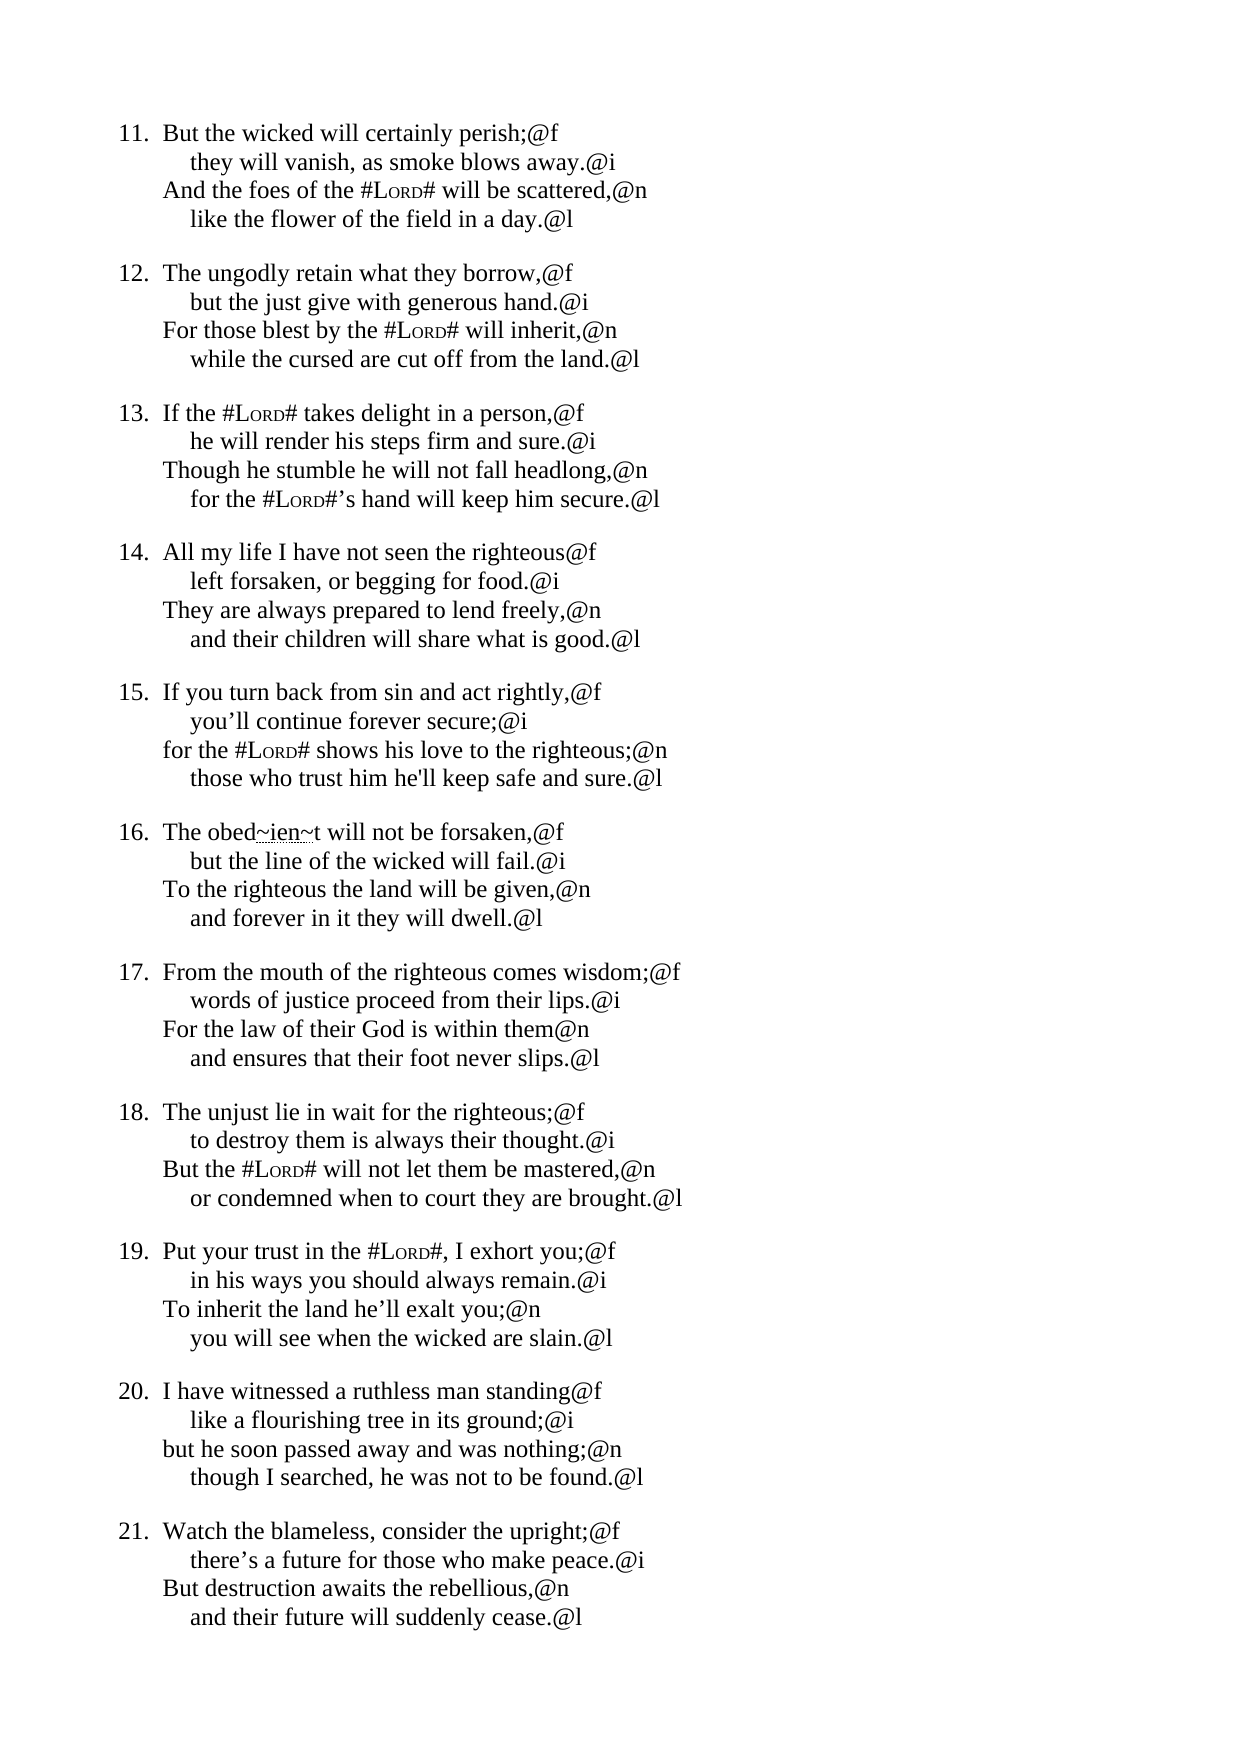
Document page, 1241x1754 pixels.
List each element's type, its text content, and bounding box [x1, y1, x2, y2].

text left forsaken, or begging for food.@i [171, 566, 1122, 595]
text and ensures that their foot never slips.@l [171, 1043, 1122, 1072]
text And the foes of the #Lord# will be scattered,@n [162, 176, 1122, 204]
text to destroy them is always their thought.@i [171, 1125, 1122, 1154]
text 18. The unjust lie in wait for the righteous;@f [118, 1097, 1122, 1125]
text or condemned when to court they are brought.@l [171, 1183, 1122, 1212]
text But the #Lord# will not let them be mastered,@n [162, 1154, 1122, 1183]
text Though he stumble he will not fall headlong,@n [162, 455, 1122, 484]
text like the flower of the field in a day.@l [171, 204, 1122, 233]
text 17. From the mouth of the righteous comes wisdom;@f [118, 957, 1122, 986]
text like a flourishing tree in its ground;@i [171, 1405, 1122, 1434]
text you’ll continue forever secure;@i [171, 706, 1122, 735]
text 14. All my life I have not seen the righteous@f [118, 537, 1122, 566]
text and their children will share what is good.@l [171, 624, 1122, 652]
text 13. If the #Lord# takes delight in a person,@f [118, 398, 1122, 426]
text 21. Watch the blameless, consider the upright;@f [118, 1516, 1122, 1545]
text 16. The obed~ien~t will not be forsaken,@f [118, 817, 1122, 846]
text 20. I have witnessed a ruthless man standing@f [118, 1376, 1122, 1405]
text For the law of their God is within them@n [162, 1014, 1122, 1043]
text you will see when the wicked are slain.@l [171, 1323, 1122, 1351]
text 11. But the wicked will certainly perish;@f [118, 118, 1122, 147]
text there’s a future for those who make peace.@i [171, 1545, 1122, 1573]
text for the #Lord#’s hand will keep him secure.@l [171, 484, 1122, 513]
text They are always prepared to lend freely,@n [162, 595, 1122, 624]
text 15. If you turn back from sin and act rightly,@f [118, 677, 1122, 706]
text they will vanish, as smoke blows away.@i [171, 147, 1122, 176]
text for the #Lord# shows his love to the righteous;@n [162, 735, 1122, 763]
text those who trust him he'll keep safe and sure.@l [171, 763, 1122, 792]
text words of justice proceed from their lips.@i [171, 986, 1122, 1014]
text But destruction awaits the rebellious,@n [162, 1573, 1122, 1602]
text but he soon passed away and was nothing;@n [162, 1434, 1122, 1462]
text 12. The ungodly retain what they borrow,@f [118, 258, 1122, 287]
text but the just give with generous hand.@i [171, 287, 1122, 315]
text but the line of the wicked will fail.@i [171, 846, 1122, 874]
text in his ways you should always remain.@i [171, 1265, 1122, 1294]
text while the cursed are cut off from the land.@l [171, 344, 1122, 373]
text To inherit the land he’ll exalt you;@n [162, 1294, 1122, 1323]
text though I searched, he was not to be found.@l [171, 1462, 1122, 1491]
text and their future will suddenly cease.@l [171, 1602, 1122, 1631]
text and forever in it they will dwell.@l [171, 903, 1122, 932]
text To the righteous the land will be given,@n [162, 874, 1122, 903]
text he will render his steps firm and sure.@i [171, 426, 1122, 455]
text 19. Put your trust in the #Lord#, I exhort you;@f [118, 1236, 1122, 1265]
text For those blest by the #Lord# will inherit,@n [162, 315, 1122, 344]
